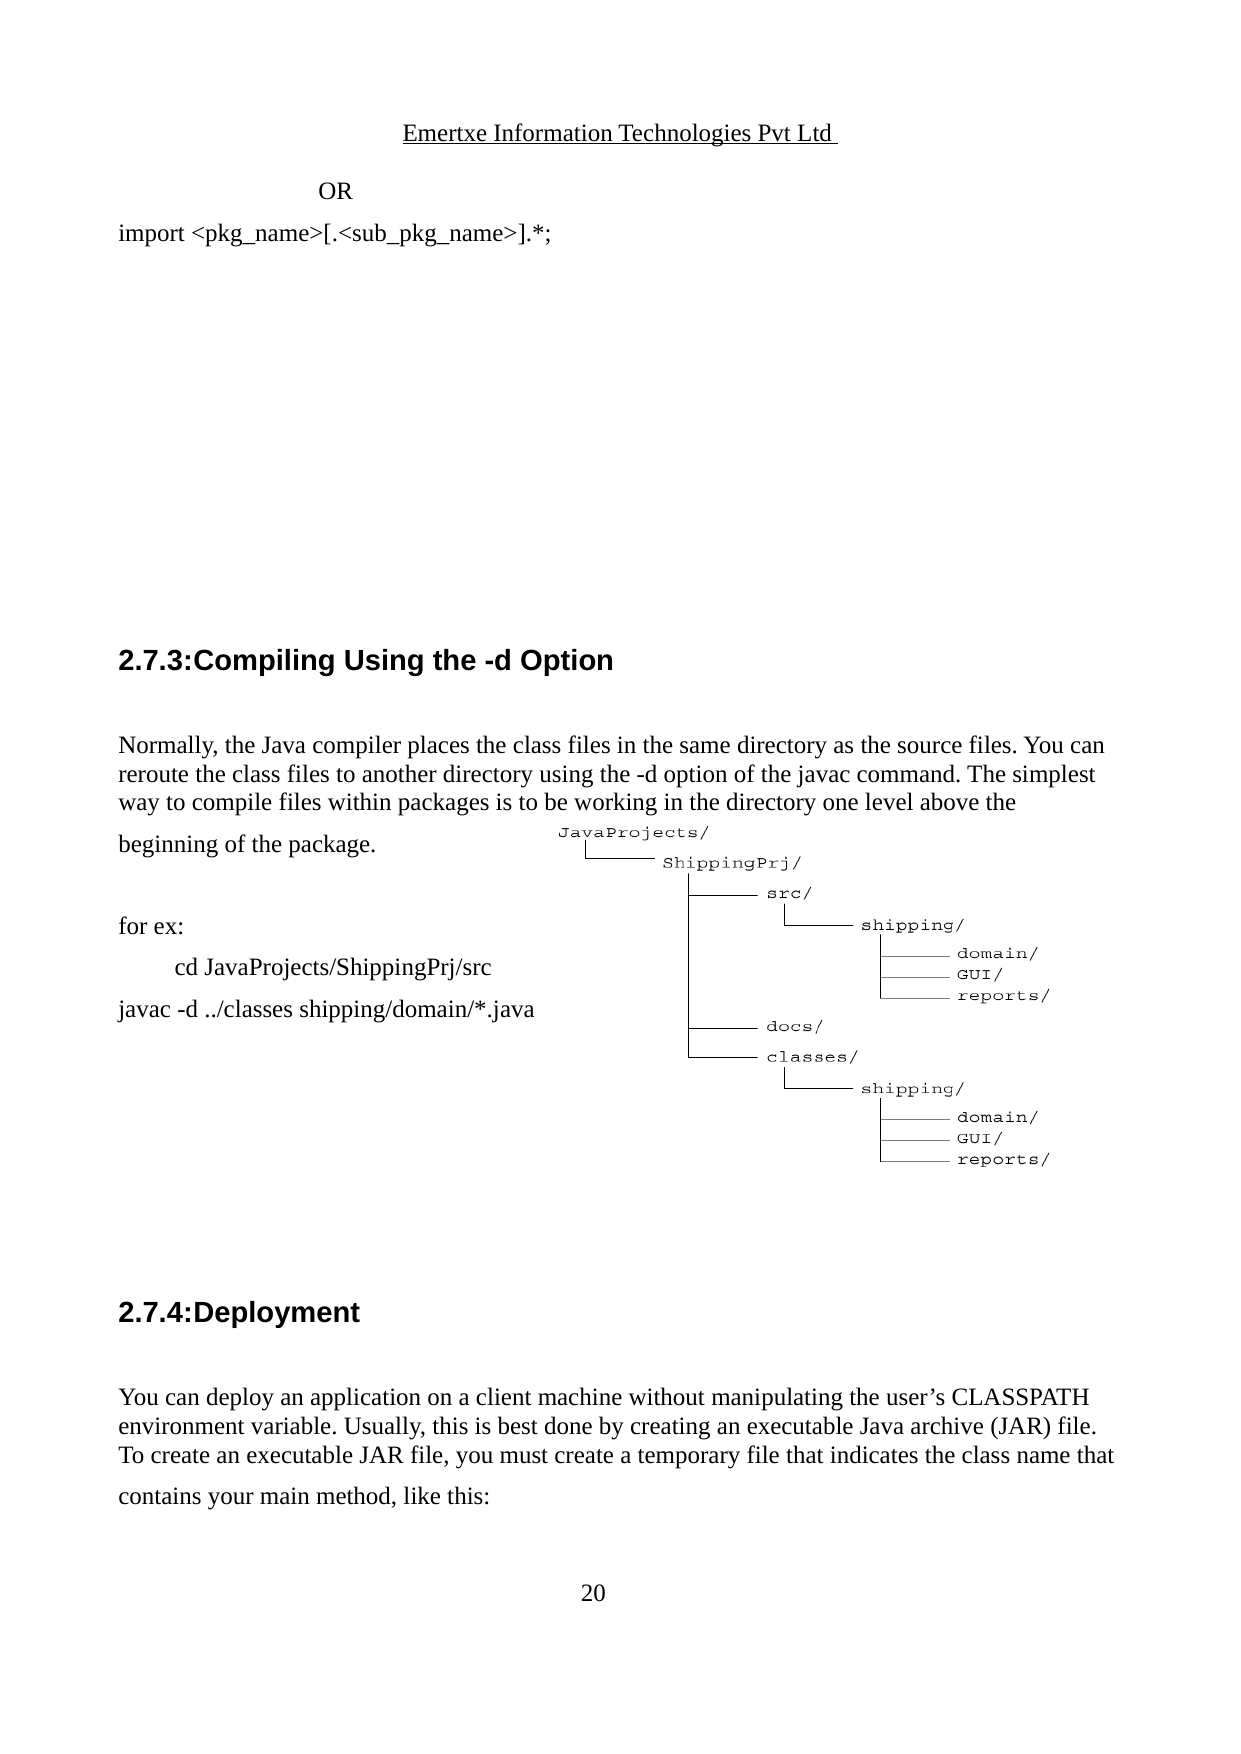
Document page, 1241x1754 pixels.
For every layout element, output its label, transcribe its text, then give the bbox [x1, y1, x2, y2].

text cd JavaProjects/ShippingPrj/src [118, 952, 549, 981]
picture [549, 820, 1086, 1177]
text [1086, 829, 1122, 857]
text javac -d ../classes shipping/domain/*.java [118, 994, 549, 1022]
text [1086, 952, 1122, 981]
text for ex: [118, 911, 549, 940]
text beginning of the package. [118, 829, 549, 857]
text import <pkg_name>[.<sub_pkg_name>].*; [118, 218, 1122, 246]
subtitle Deployment [118, 1295, 1122, 1328]
text You can deploy an application on a client machine without manipulating the user’s CLASSPATH environment variable. Usually, this is best done by creating an executable Java archive (JAR) file. To create an executable JAR file, you must create a temporary file that indicates the class name that [118, 1382, 1122, 1468]
text [1086, 994, 1122, 1022]
text contains your main method, like this: [118, 1481, 1122, 1510]
text [1086, 911, 1122, 940]
text OR [118, 176, 1122, 205]
subtitle Compiling Using the -d Option [118, 643, 1122, 676]
text Normally, the Java compiler places the class files in the same directory as the source files. You can reroute the class files to another directory using the -d option of the javac command. The simplest way to compile files within packages is to be working in the directory one level above the [118, 730, 1122, 816]
